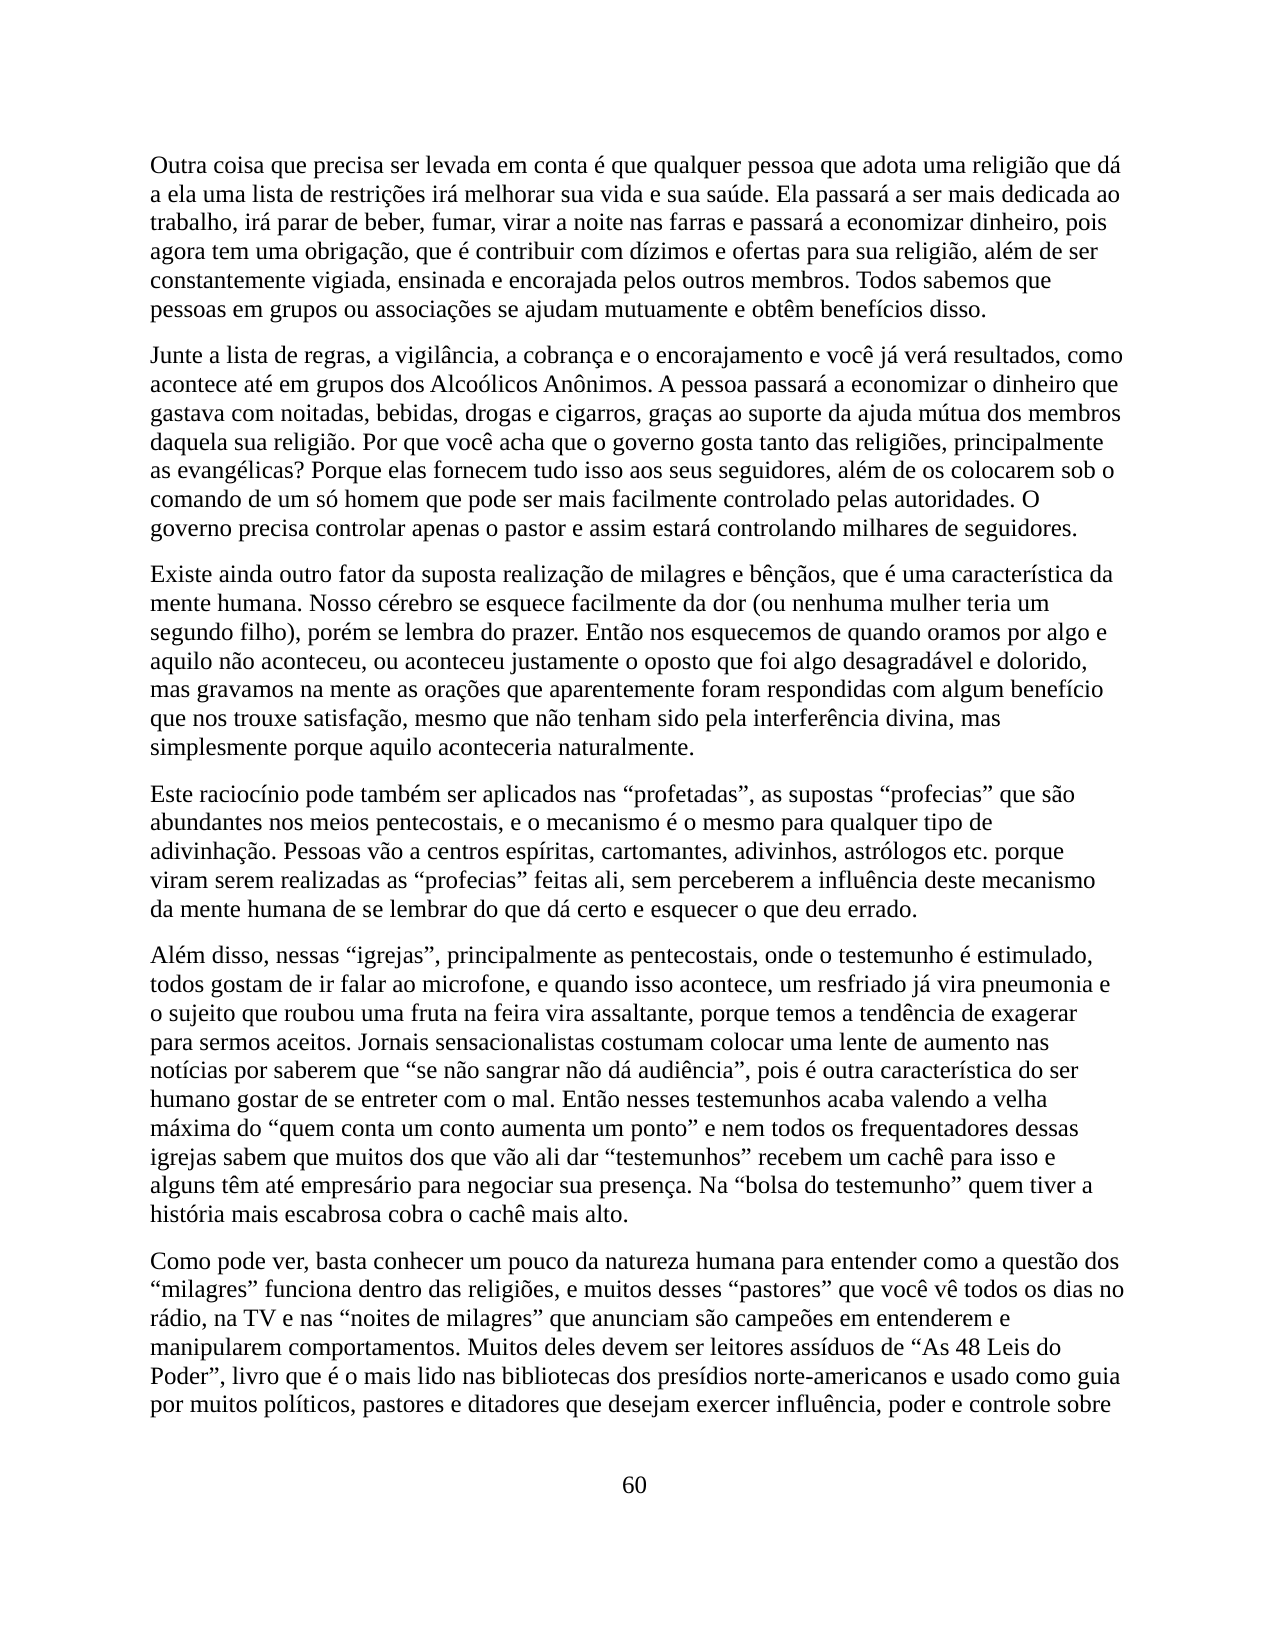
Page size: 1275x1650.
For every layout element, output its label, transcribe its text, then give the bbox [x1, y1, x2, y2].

text Existe ainda outro fator da suposta realização de milagres e bênçãos, que é uma característica da mente humana. Nosso cérebro se esquece facilmente da dor (ou nenhuma mulher teria um segundo filho), porém se lembra do prazer. Então nos esquecemos de quando oramos por algo e aquilo não aconteceu, ou aconteceu justamente o oposto que foi algo desagradável e dolorido, mas gravamos na mente as orações que aparentemente foram respondidas com algum benefício que nos trouxe satisfação, mesmo que não tenham sido pela interferência divina, mas simplesmente porque aquilo aconteceria naturalmente. [150, 559, 1125, 761]
text Outra coisa que precisa ser levada em conta é que qualquer pessoa que adota uma religião que dá a ela uma lista de restrições irá melhorar sua vida e sua saúde. Ela passará a ser mais dedicada ao trabalho, irá parar de beber, fumar, virar a noite nas farras e passará a economizar dinheiro, pois agora tem uma obrigação, que é contribuir com dízimos e ofertas para sua religião, além de ser constantemente vigiada, ensinada e encorajada pelos outros membros. Todos sabemos que pessoas em grupos ou associações se ajudam mutuamente e obtêm benefícios disso. [150, 150, 1125, 322]
text Este raciocínio pode também ser aplicados nas “profetadas”, as supostas “profecias” que são abundantes nos meios pentecostais, e o mecanismo é o mesmo para qualquer tipo de adivinhação. Pessoas vão a centros espíritas, cartomantes, adivinhos, astrólogos etc. porque viram serem realizadas as “profecias” feitas ali, sem perceberem a influência deste mecanismo da mente humana de se lembrar do que dá certo e esquecer o que deu errado. [150, 779, 1125, 922]
text Como pode ver, basta conhecer um pouco da natureza humana para entender como a questão dos “milagres” funciona dentro das religiões, e muitos desses “pastores” que você vê todos os dias no rádio, na TV e nas “noites de milagres” que anunciam são campeões em entenderem e manipularem comportamentos. Muitos deles devem ser leitores assíduos de “As 48 Leis do Poder”, livro que é o mais lido nas bibliotecas dos presídios norte-americanos e usado como guia por muitos políticos, pastores e ditadores que desejam exercer influência, poder e controle sobre [150, 1246, 1125, 1418]
text Além disso, nessas “igrejas”, principalmente as pentecostais, onde o testemunho é estimulado, todos gostam de ir falar ao microfone, e quando isso acontece, um resfriado já vira pneumonia e o sujeito que roubou uma fruta na feira vira assaltante, porque temos a tendência de exagerar para sermos aceitos. Jornais sensacionalistas costumam colocar uma lente de aumento nas notícias por saberem que “se não sangrar não dá audiência”, pois é outra característica do ser humano gostar de se entreter com o mal. Então nesses testemunhos acaba valendo a velha máxima do “quem conta um conto aumenta um ponto” e nem todos os frequentadores dessas igrejas sabem que muitos dos que vão ali dar “testemunhos” recebem um cachê para isso e alguns têm até empresário para negociar sua presença. Na “bolsa do testemunho” quem tiver a história mais escabrosa cobra o cachê mais alto. [150, 940, 1125, 1228]
text Junte a lista de regras, a vigilância, a cobrança e o encorajamento e você já verá resultados, como acontece até em grupos dos Alcoólicos Anônimos. A pessoa passará a economizar o dinheiro que gastava com noitadas, bebidas, drogas e cigarros, graças ao suporte da ajuda mútua dos membros daquela sua religião. Por que você acha que o governo gosta tanto das religiões, principalmente as evangélicas? Porque elas fornecem tudo isso aos seus seguidores, além de os colocarem sob o comando de um só homem que pode ser mais facilmente controlado pelas autoridades. O governo precisa controlar apenas o pastor e assim estará controlando milhares de seguidores. [150, 340, 1125, 542]
